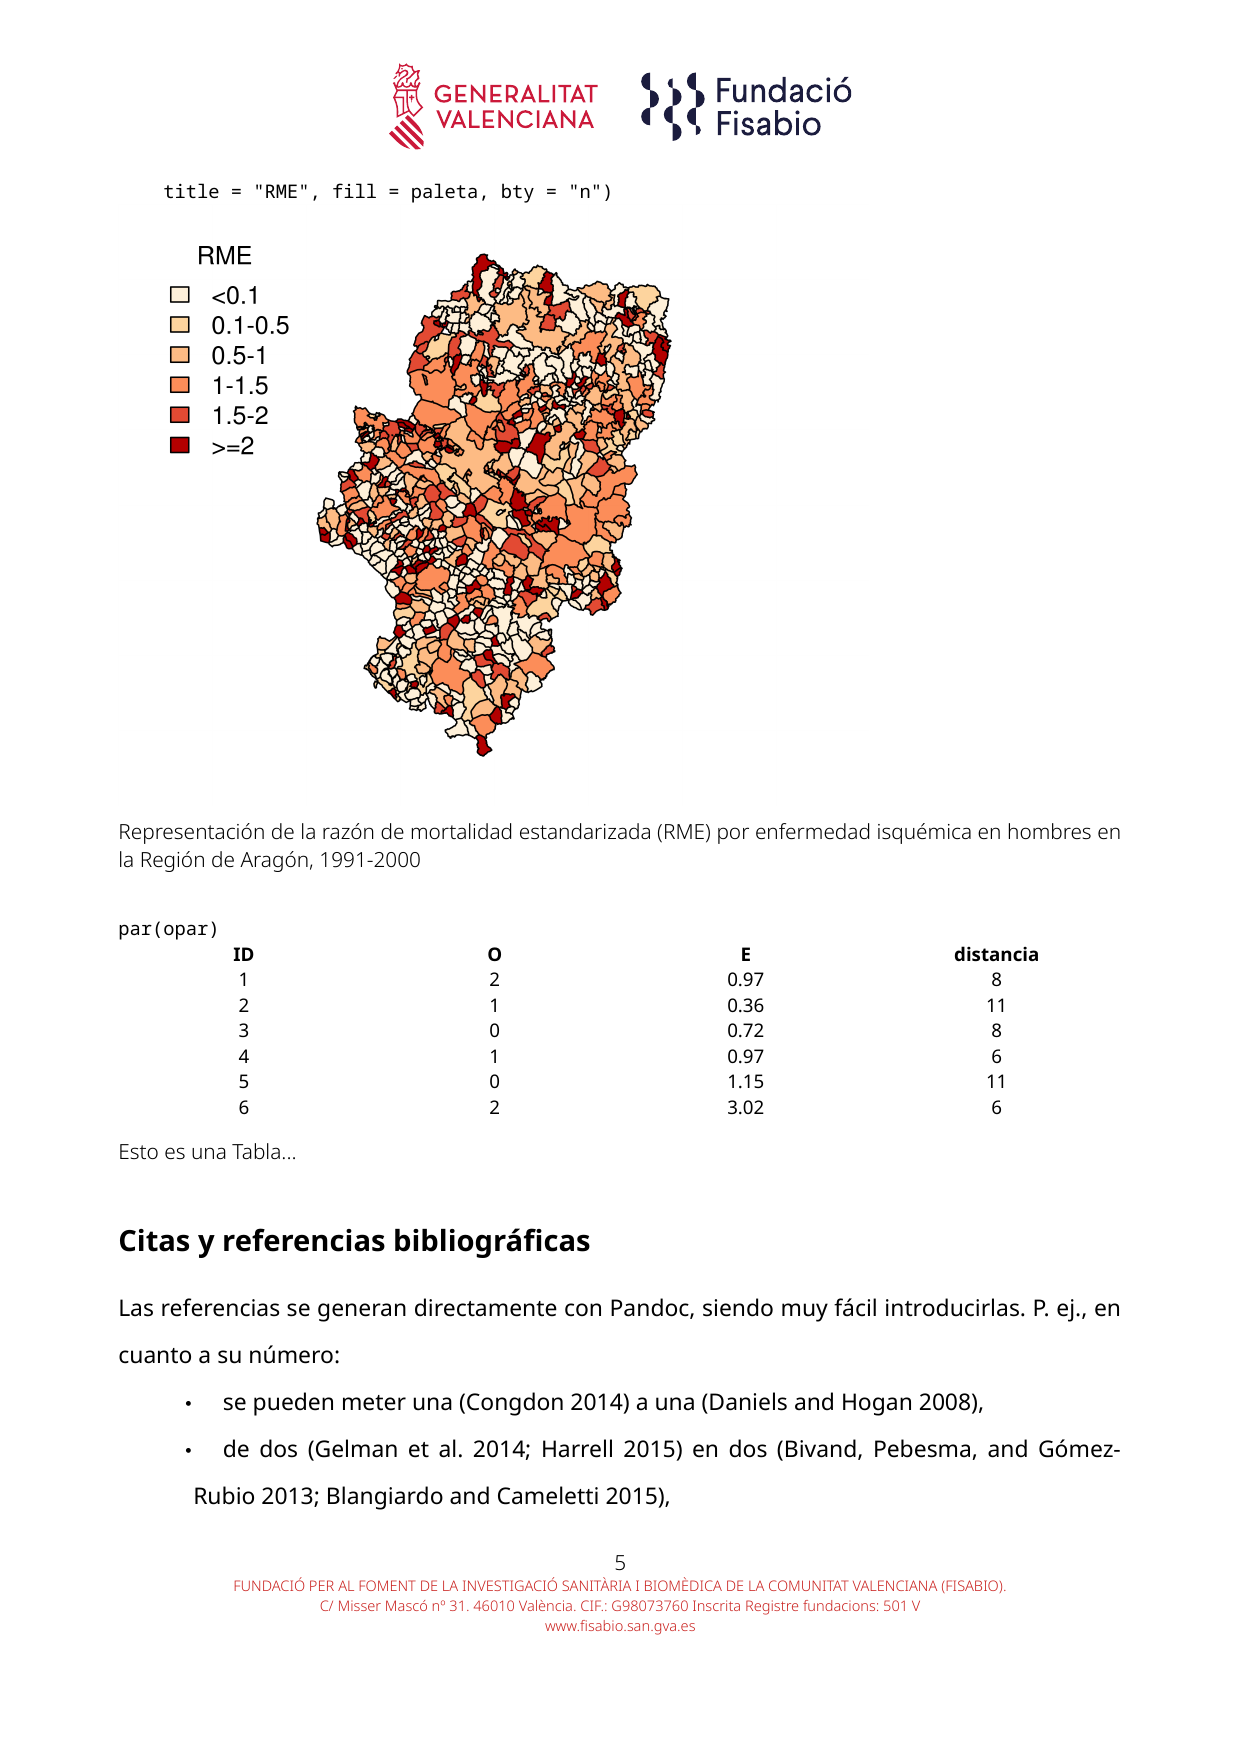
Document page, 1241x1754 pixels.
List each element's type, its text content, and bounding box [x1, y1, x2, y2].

table_header O [369, 941, 620, 966]
table_cell 4 [118, 1043, 369, 1068]
table_cell 0 [369, 1018, 620, 1043]
table_header ID [118, 941, 369, 966]
table_cell 11 [871, 992, 1122, 1017]
table_cell 1.15 [620, 1069, 871, 1094]
text Esto es una Tabla... [118, 1137, 1122, 1166]
table_header distancia [871, 941, 1122, 966]
table_cell 6 [118, 1094, 369, 1119]
table_cell 0.72 [620, 1018, 871, 1043]
table_cell 1 [369, 1043, 620, 1068]
table_cell 8 [871, 966, 1122, 992]
table_cell 0.97 [620, 1043, 871, 1068]
picture [118, 204, 870, 806]
table_cell 2 [369, 1094, 620, 1119]
table_cell 0 [369, 1069, 620, 1094]
table_cell 5 [118, 1069, 369, 1094]
table_cell 8 [871, 1018, 1122, 1043]
table_cell 11 [871, 1069, 1122, 1094]
table_cell 3.02 [620, 1094, 871, 1119]
table_cell 0.97 [620, 966, 871, 992]
table_cell 0.36 [620, 992, 871, 1017]
table_cell 1 [118, 966, 369, 992]
text title = "RME", fill = paleta, bty = "n") [118, 179, 1122, 204]
table_cell 6 [871, 1094, 1122, 1119]
table_cell 2 [369, 966, 620, 992]
text Representación de la razón de mortalidad estandarizada (RME) por enfermedad isquémica en hombres en la Región de Aragón, 1991-2000 [118, 817, 1122, 874]
subtitle Citas y referencias bibliográficas [118, 1220, 1122, 1260]
list de dos (Gelman et al. 2014; Harrell 2015) en dos (Bivand, Pebesma, and Gómez-Rubio 2013; Blangiardo and Cameletti 2015), [156, 1433, 1122, 1511]
text par(opar) [118, 915, 1122, 941]
table_cell 2 [118, 992, 369, 1017]
table_cell 6 [871, 1043, 1122, 1068]
table_cell 3 [118, 1018, 369, 1043]
list se pueden meter una (Congdon 2014) a una (Daniels and Hogan 2008), [156, 1386, 1122, 1417]
table_cell 1 [369, 992, 620, 1017]
text Las referencias se generan directamente con Pandoc, siendo muy fácil introducirlas. P. ej., en cuanto a su número: [118, 1292, 1122, 1370]
table_header E [620, 941, 871, 966]
